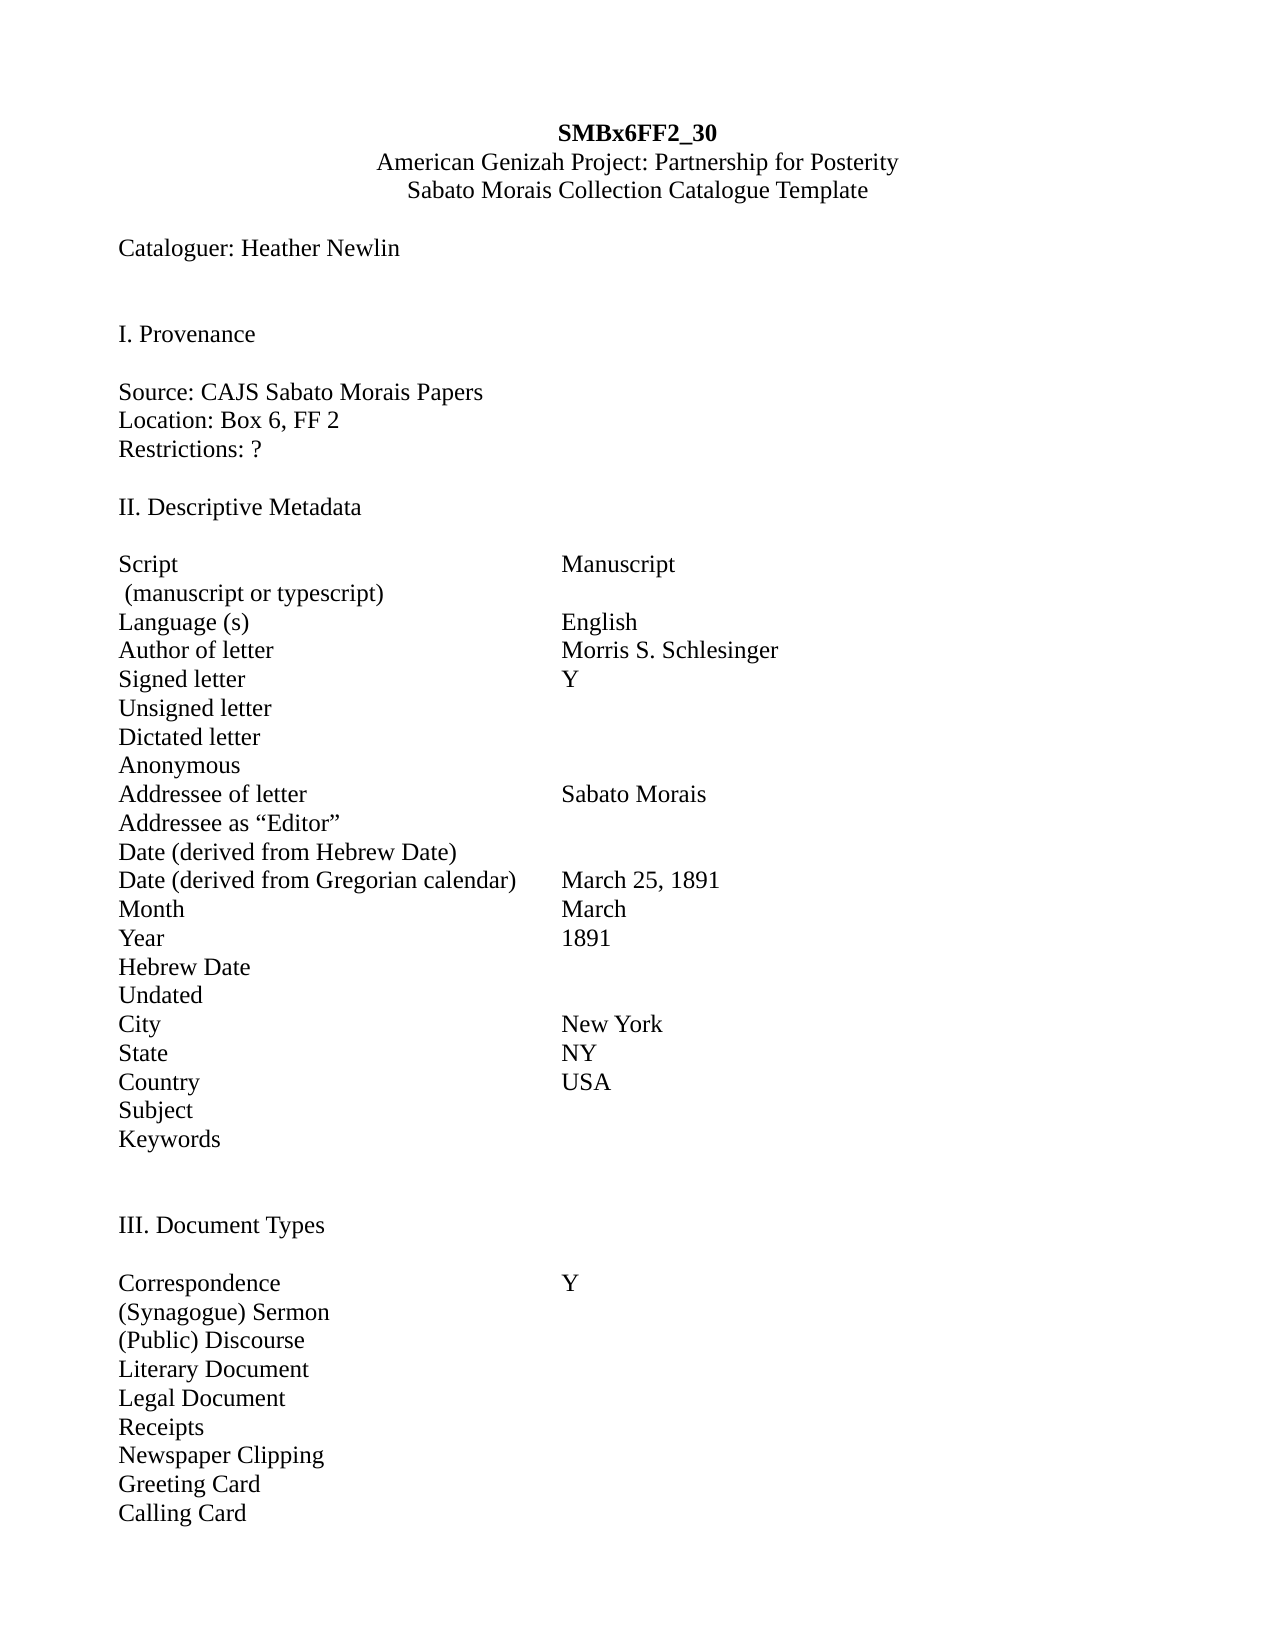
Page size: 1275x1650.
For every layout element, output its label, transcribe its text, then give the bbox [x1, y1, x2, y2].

text Subject [118, 1096, 1157, 1124]
text Restrictions: ? [118, 434, 1157, 463]
text Month March [118, 894, 1157, 923]
text Year 1891 [118, 923, 1157, 952]
text Location: Box 6, FF 2 [118, 406, 1157, 434]
text Sabato Morais Collection Catalogue Template [118, 176, 1157, 204]
text I. Provenance [118, 319, 1157, 348]
text Addressee as “Editor” [118, 808, 1157, 837]
text Signed letter Y [118, 664, 1157, 693]
text (Synagogue) Sermon [118, 1297, 1157, 1326]
text Unsigned letter [118, 693, 1157, 722]
text Literary Document [118, 1354, 1157, 1383]
text City New York [118, 1009, 1157, 1038]
text American Genizah Project: Partnership for Posterity [118, 147, 1157, 176]
text Correspondence Y [118, 1268, 1157, 1297]
text Legal Document [118, 1383, 1157, 1412]
text SMBx6FF2_30 [118, 118, 1157, 147]
text Cataloguer: Heather Newlin [118, 233, 1157, 262]
text Hebrew Date [118, 952, 1157, 981]
text Calling Card [118, 1498, 1157, 1527]
text Date (derived from Gregorian calendar) March 25, 1891 [118, 866, 1157, 894]
text State NY [118, 1038, 1157, 1067]
text (manuscript or typescript) [118, 578, 1157, 607]
text (Public) Discourse [118, 1326, 1157, 1354]
text Newspaper Clipping [118, 1441, 1157, 1469]
text Undated [118, 981, 1157, 1009]
text Addressee of letter Sabato Morais [118, 779, 1157, 808]
text II. Descriptive Metadata [118, 492, 1157, 521]
text Anonymous [118, 751, 1157, 779]
text Keywords [118, 1124, 1157, 1153]
text Greeting Card [118, 1469, 1157, 1498]
text Country USA [118, 1067, 1157, 1096]
text Author of letter Morris S. Schlesinger [118, 636, 1157, 664]
text Dictated letter [118, 722, 1157, 751]
text Source: CAJS Sabato Morais Papers [118, 377, 1157, 406]
text Language (s) English [118, 607, 1157, 636]
text Script Manuscript [118, 549, 1157, 578]
text Date (derived from Hebrew Date) [118, 837, 1157, 866]
text III. Document Types [118, 1211, 1157, 1239]
text Receipts [118, 1412, 1157, 1441]
